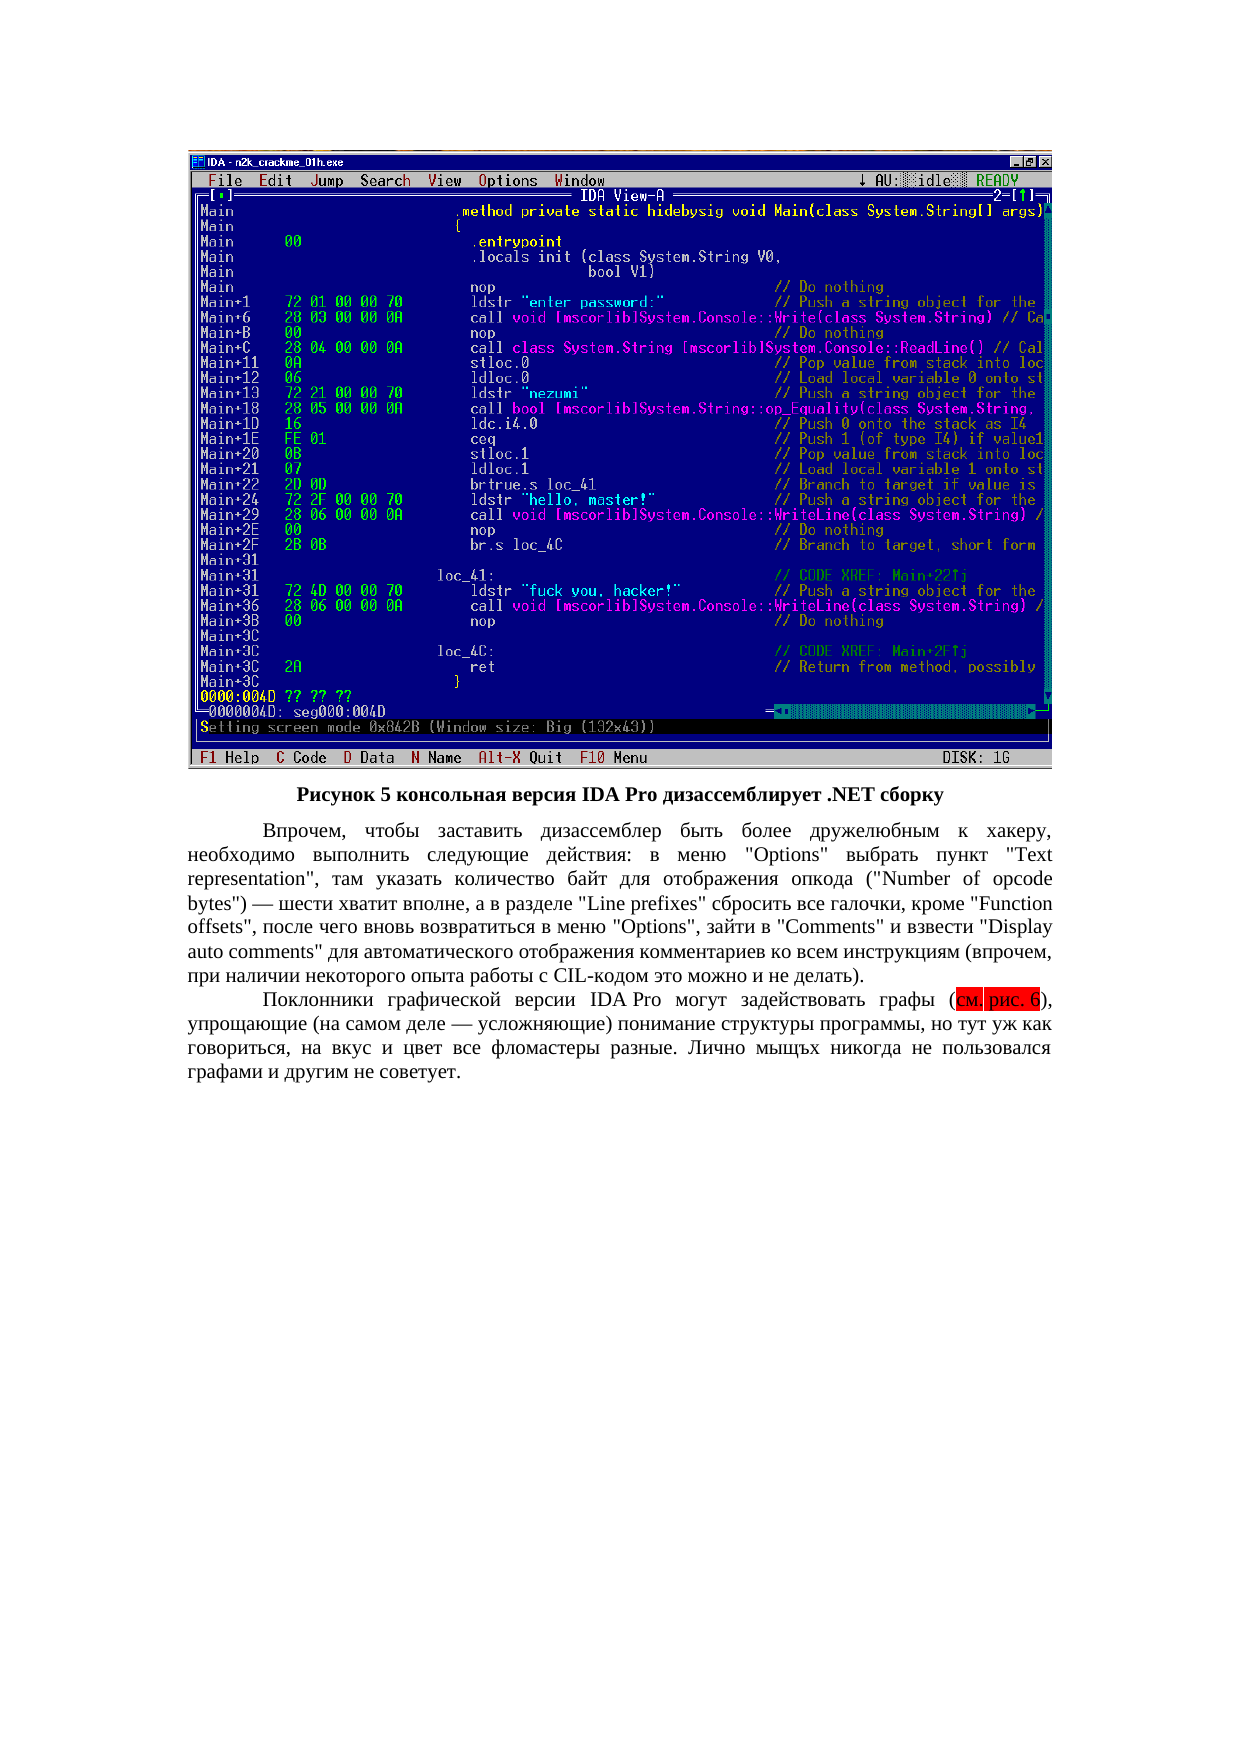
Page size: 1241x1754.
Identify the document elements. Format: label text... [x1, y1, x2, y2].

text Рисунок 5 консольная версия IDA Pro дизассемблирует .NET сборку [187, 782, 1053, 806]
picture [188, 150, 1052, 769]
text Впрочем, чтобы заставить дизассемблер быть более дружелюбным к хакеру, необходимо выполнить следующие действия: в меню "Options" выбрать пункт "Text representation", там указать количество байт для отображения опкода ("Number of opcode bytes") — шести хватит вполне, а в разделе "Line prefixes" сбросить все галочки, кроме "Function offsets", после чего вновь возвратиться в меню "Options", зайти в "Comments" и взвести "Display auto comments" для автоматического отображения комментариев ко всем инструкциям (впрочем, при наличии некоторого опыта работы с CIL-кодом это можно и не делать). [187, 818, 1053, 987]
text Поклонники графической версии IDA Pro могут задействовать графы (см. рис. 6), упрощающие (на самом деле — усложняющие) понимание структуры программы, но тут уж как говориться, на вкус и цвет все фломастеры разные. Лично мыщъх никогда не пользовался графами и другим не советует. [187, 987, 1053, 1083]
